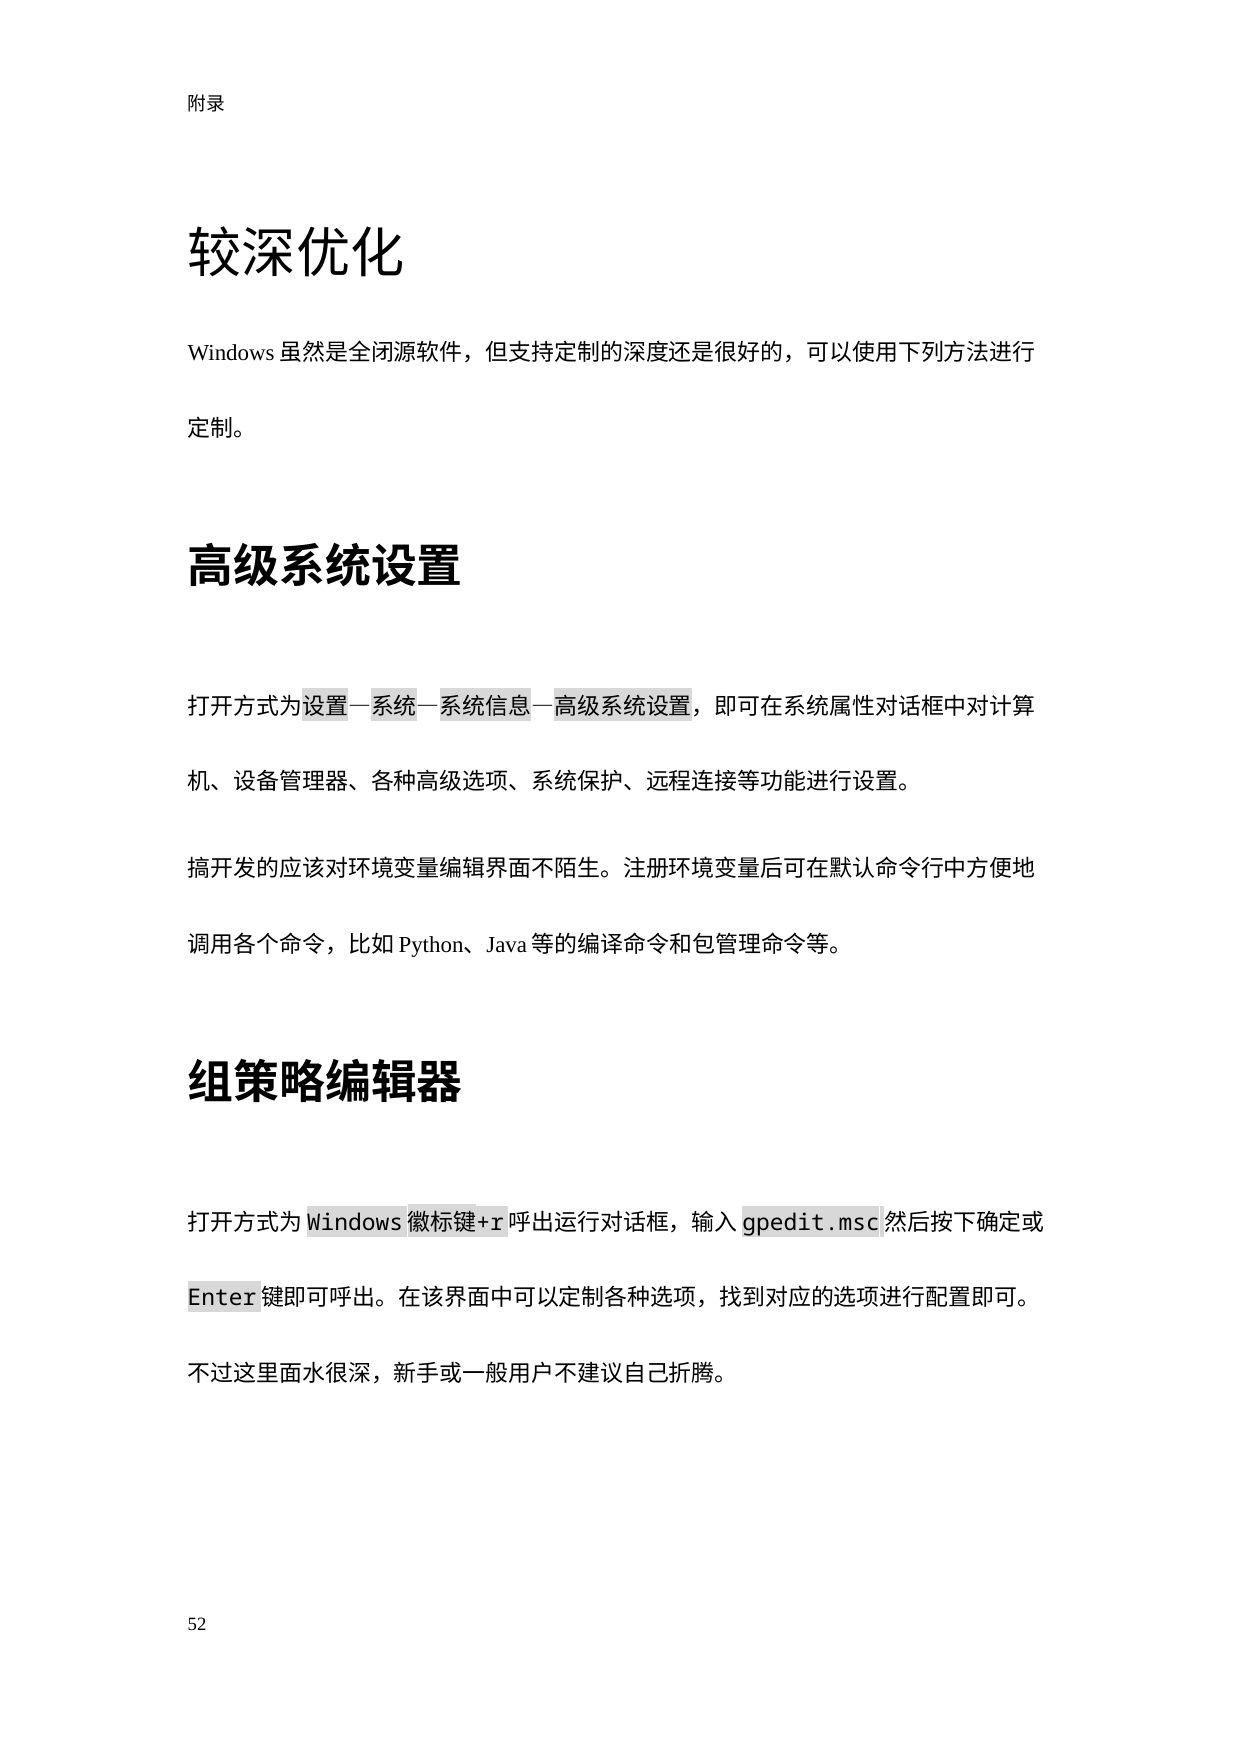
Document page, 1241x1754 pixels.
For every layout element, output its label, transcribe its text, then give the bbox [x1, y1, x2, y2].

text 打开方式为Windows徽标键+r呼出运行对话框，输入gpedit.msc然后按下确定或Enter键即可呼出。在该界面中可以定制各种选项，找到对应的选项进行配置即可。不过这里面水很深，新手或一般用户不建议自己折腾。 [187, 1188, 1053, 1403]
text 搞开发的应该对环境变量编辑界面不陌生。注册环境变量后可在默认命令行中方便地调用各个命令，比如Python、Java等的编译命令和包管理命令等。 [187, 834, 1053, 974]
text Windows虽然是全闭源软件，但支持定制的深度还是很好的，可以使用下列方法进行定制。 [187, 318, 1053, 459]
subtitle 组策略编辑器 [187, 1030, 1053, 1127]
subtitle 高级系统设置 [187, 514, 1053, 611]
subtitle 较深优化 [187, 200, 1053, 297]
text 打开方式为设置—系统—系统信息—高级系统设置，即可在系统属性对话框中对计算机、设备管理器、各种高级选项、系统保护、远程连接等功能进行设置。 [187, 672, 1053, 812]
